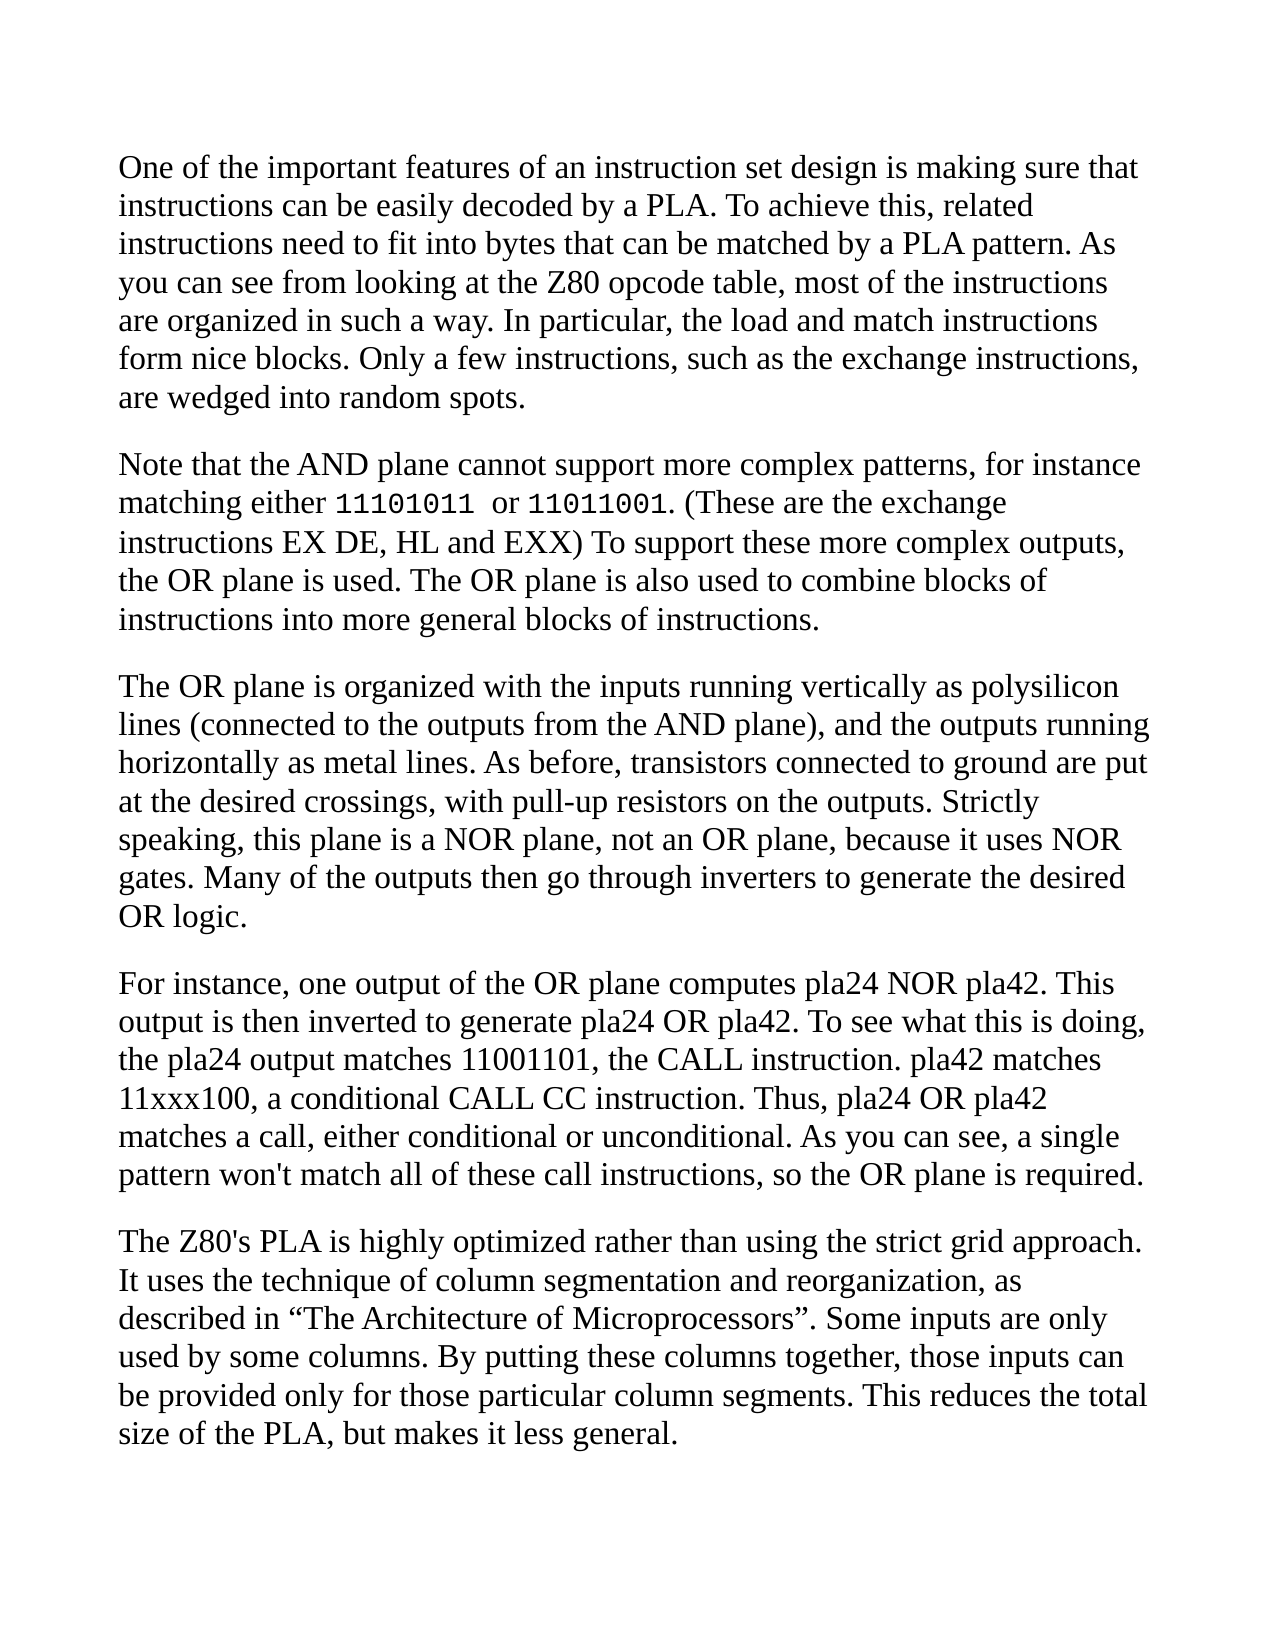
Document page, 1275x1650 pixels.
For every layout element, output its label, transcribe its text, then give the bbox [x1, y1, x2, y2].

text Note that the AND plane cannot support more complex patterns, for instance matching either 11101011 or 11011001. (These are the exchange instructions EX DE, HL and EXX) To support these more complex outputs, the OR plane is used. The OR plane is also used to combine blocks of instructions into more general blocks of instructions. [118, 444, 1157, 637]
text The Z80's PLA is highly optimized rather than using the strict grid approach. It uses the technique of column segmentation and reorganization, as described in “The Architecture of Microprocessors”. Some inputs are only used by some columns. By putting these columns together, those inputs can be provided only for those particular column segments. This reduces the total size of the PLA, but makes it less general. [118, 1222, 1157, 1452]
text The OR plane is organized with the inputs running vertically as polysilicon lines (connected to the outputs from the AND plane), and the outputs running horizontally as metal lines. As before, transistors connected to ground are put at the desired crossings, with pull-up resistors on the outputs. Strictly speaking, this plane is a NOR plane, not an OR plane, because it uses NOR gates. Many of the outputs then go through inverters to generate the desired OR logic. [118, 666, 1157, 934]
text For instance, one output of the OR plane computes pla24 NOR pla42. This output is then inverted to generate pla24 OR pla42. To see what this is doing, the pla24 output matches 11001101, the CALL instruction. pla42 matches 11xxx100, a conditional CALL CC instruction. Thus, pla24 OR pla42 matches a call, either conditional or unconditional. As you can see, a single pattern won't match all of these call instructions, so the OR plane is required. [118, 963, 1157, 1193]
text One of the important features of an instruction set design is making sure that instructions can be easily decoded by a PLA. To achieve this, related instructions need to fit into bytes that can be matched by a PLA pattern. As you can see from looking at the Z80 opcode table, most of the instructions are organized in such a way. In particular, the load and match instructions form nice blocks. Only a few instructions, such as the exchange instructions, are wedged into random spots. [118, 147, 1157, 415]
